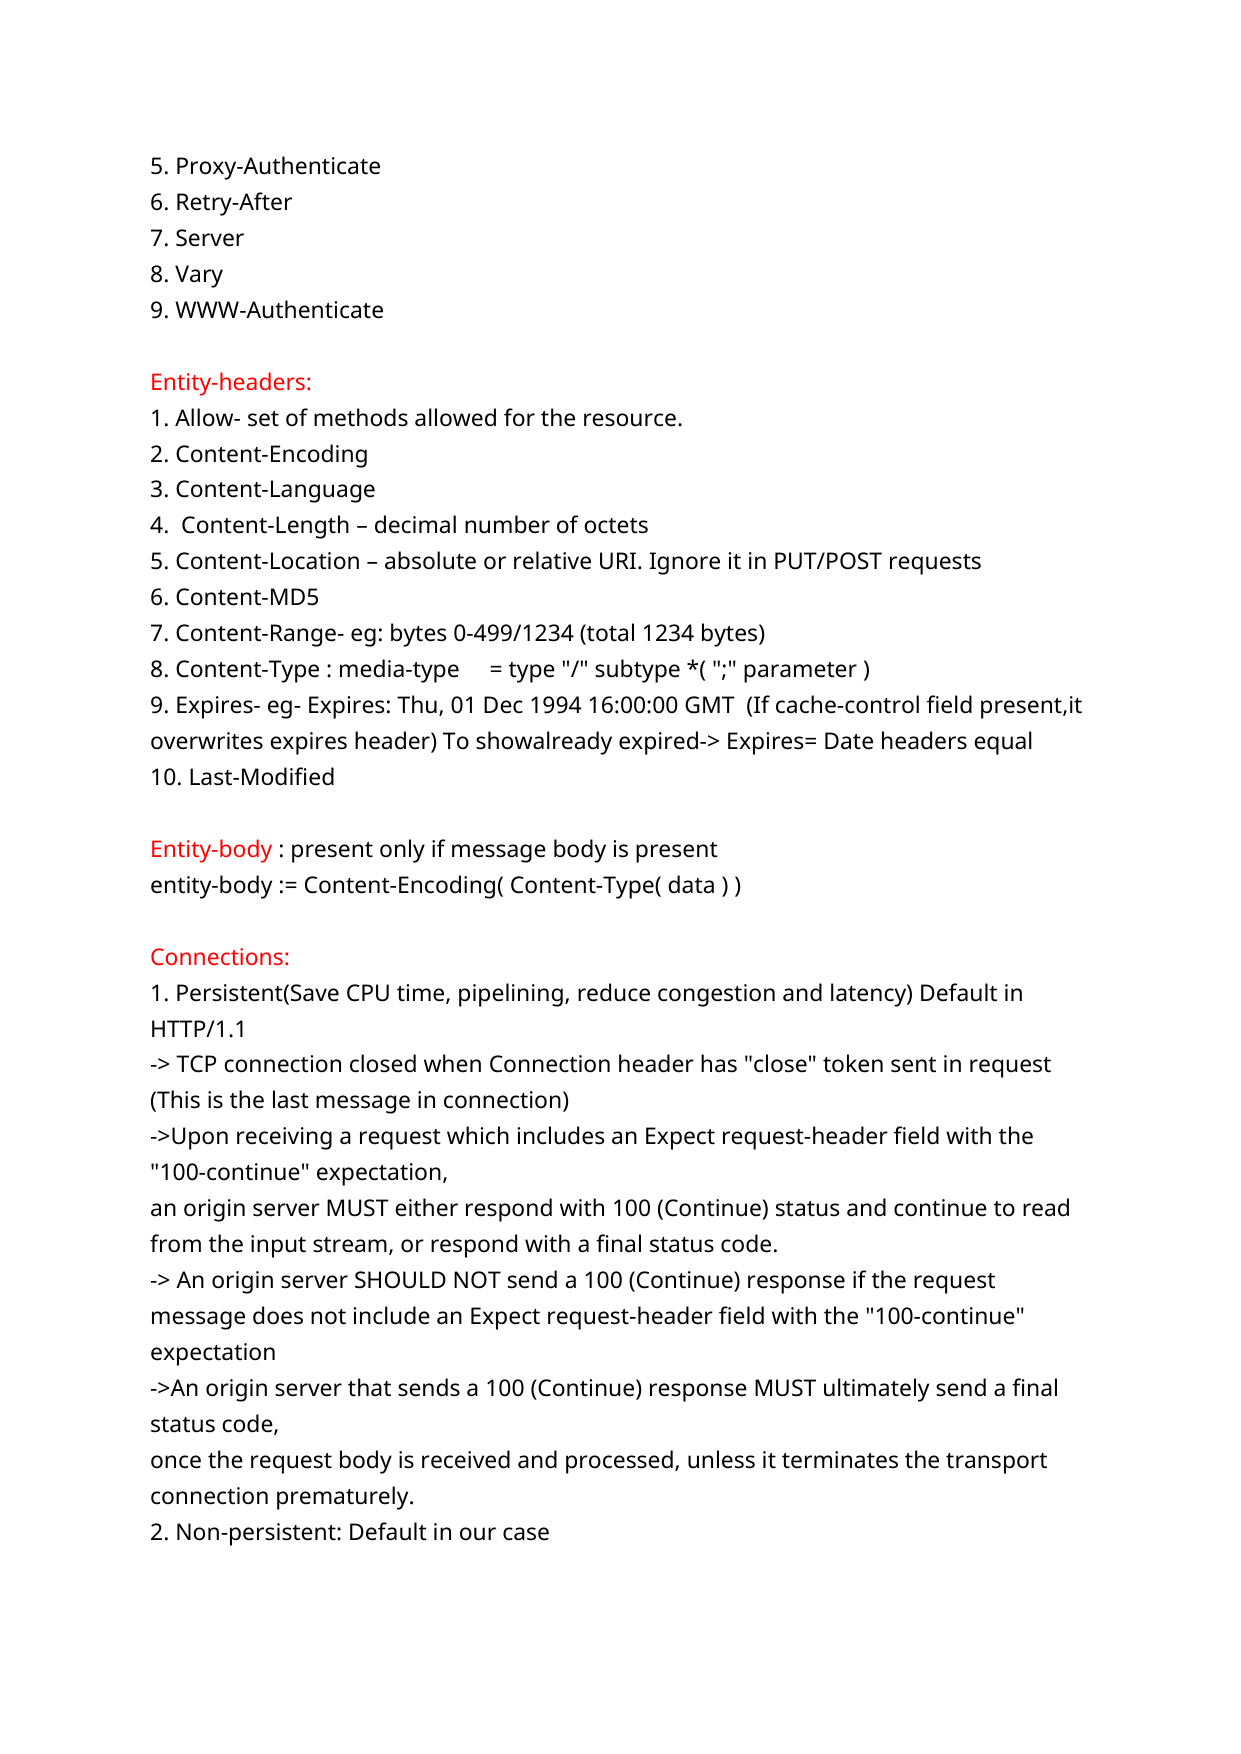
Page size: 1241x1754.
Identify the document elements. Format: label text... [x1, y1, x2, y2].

text entity-body := Content-Encoding( Content-Type( data ) ) [150, 869, 1090, 900]
text 2. Content-Encoding [150, 437, 1090, 469]
text -> TCP connection closed when Connection header has "close" token sent in request (This is the last message in connection) [150, 1048, 1090, 1116]
text an origin server MUST either respond with 100 (Continue) status and continue to read from the input stream, or respond with a final status code. [150, 1192, 1090, 1259]
text ->Upon receiving a request which includes an Expect request-header field with the "100-continue" expectation, [150, 1120, 1090, 1187]
text 5. Content-Location – absolute or relative URI. Ignore it in PUT/POST requests [150, 545, 1090, 577]
text 9. Expires- eg- Expires: Thu, 01 Dec 1994 16:00:00 GMT (If cache-control field present,it overwrites expires header) To showalready expired-> Expires= Date headers equal [150, 689, 1090, 756]
text 1. Persistent(Save CPU time, pipelining, reduce congestion and latency) Default in HTTP/1.1 [150, 977, 1090, 1044]
text 2. Non-persistent: Default in our case [150, 1516, 1090, 1547]
text Entity-body : present only if message body is present [150, 833, 1090, 864]
text 6. Content-MD5 [150, 581, 1090, 612]
text 3. Content-Language [150, 473, 1090, 505]
text 8. Content-Type : media-type = type "/" subtype *( ";" parameter ) [150, 653, 1090, 684]
text 10. Last-Modified [150, 761, 1090, 792]
text Connections: [150, 941, 1090, 972]
text 4. Content-Length – decimal number of octets [150, 509, 1090, 541]
text -> An origin server SHOULD NOT send a 100 (Continue) response if the request message does not include an Expect request-header field with the "100-continue" expectation [150, 1264, 1090, 1367]
text 6. Retry-After [150, 186, 1090, 217]
text once the request body is received and processed, unless it terminates the transport connection prematurely. [150, 1444, 1090, 1511]
text Entity-headers: [150, 366, 1090, 397]
text 7. Content-Range- eg: bytes 0-499/1234 (total 1234 bytes) [150, 617, 1090, 648]
text 1. Allow- set of methods allowed for the resource. [150, 402, 1090, 433]
text 7. Server [150, 222, 1090, 253]
text ->An origin server that sends a 100 (Continue) response MUST ultimately send a final status code, [150, 1372, 1090, 1439]
text 5. Proxy-Authenticate [150, 150, 1090, 181]
text 8. Vary [150, 258, 1090, 289]
text 9. WWW-Authenticate [150, 294, 1090, 325]
